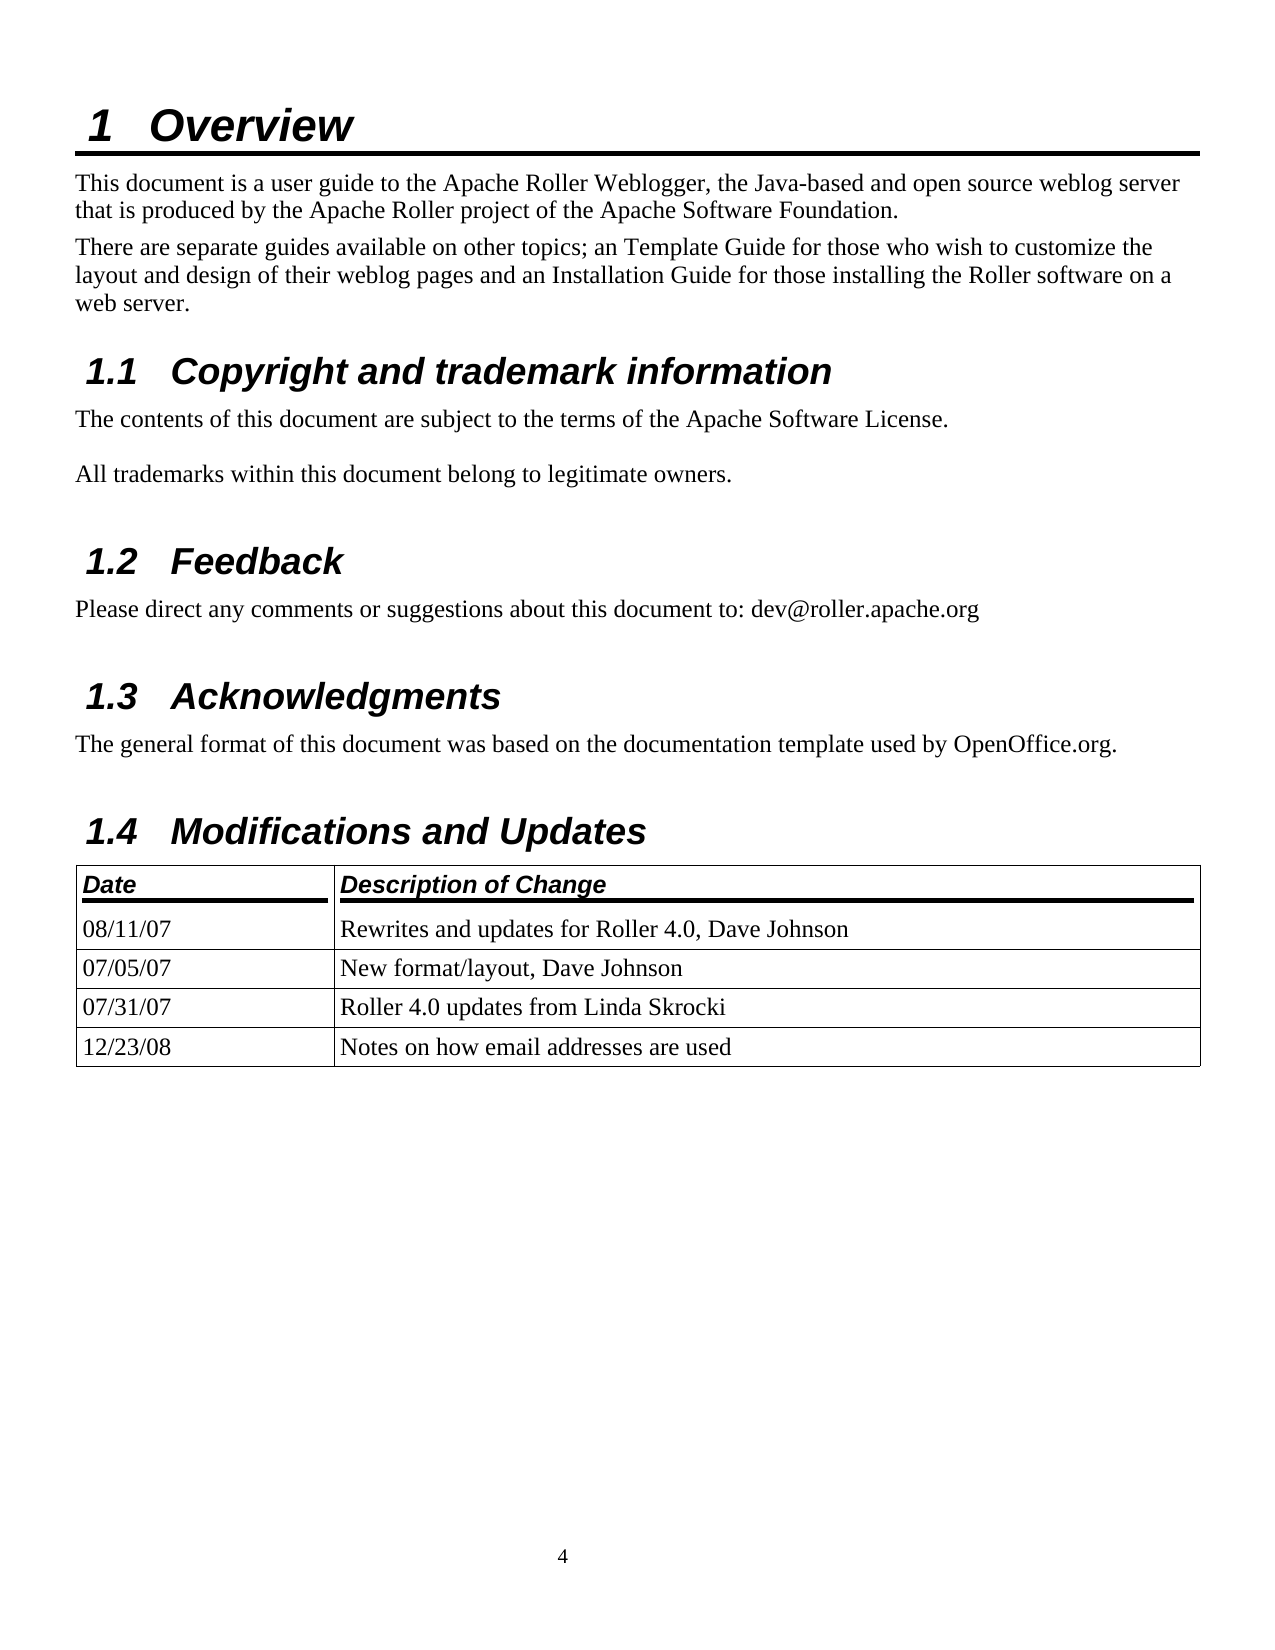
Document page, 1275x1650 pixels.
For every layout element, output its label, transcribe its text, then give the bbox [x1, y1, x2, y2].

table_cell New format/layout, Dave Johnson [335, 950, 1200, 988]
subtitle Copyright and trademark information [75, 350, 1200, 392]
table_cell Notes on how email addresses are used [335, 1028, 1200, 1066]
table_cell Roller 4.0 updates from Linda Skrocki [335, 989, 1200, 1027]
table_cell 07/05/07 [77, 950, 334, 988]
text The contents of this document are subject to the terms of the Apache Software License. [75, 405, 1200, 432]
text Please direct any comments or suggestions about this document to: dev@roller.apache.org [75, 595, 1200, 623]
table_header Date [77, 866, 334, 909]
subtitle Overview [75, 100, 1200, 151]
table_cell Rewrites and updates for Roller 4.0, Dave Johnson [335, 909, 1200, 948]
subtitle Modifications and Updates [75, 810, 1200, 852]
table_cell 07/31/07 [77, 989, 334, 1027]
table_cell 08/11/07 [77, 909, 334, 948]
subtitle Feedback [75, 541, 1200, 582]
table_cell 12/23/08 [77, 1028, 334, 1066]
text There are separate guides available on other topics; an Template Guide for those who wish to customize the layout and design of their weblog pages and an Installation Guide for those installing the Roller software on a web server. [75, 233, 1200, 316]
text All trademarks within this document belong to legitimate owners. [75, 460, 1200, 488]
text This document is a user guide to the Apache Roller Weblogger, the Java-based and open source weblog server that is produced by the Apache Roller project of the Apache Software Foundation. [75, 169, 1200, 224]
text The general format of this document was based on the documentation template used by OpenOffice.org. [75, 730, 1200, 757]
table_header Description of Change [335, 866, 1200, 909]
subtitle Acknowledgments [75, 675, 1200, 717]
